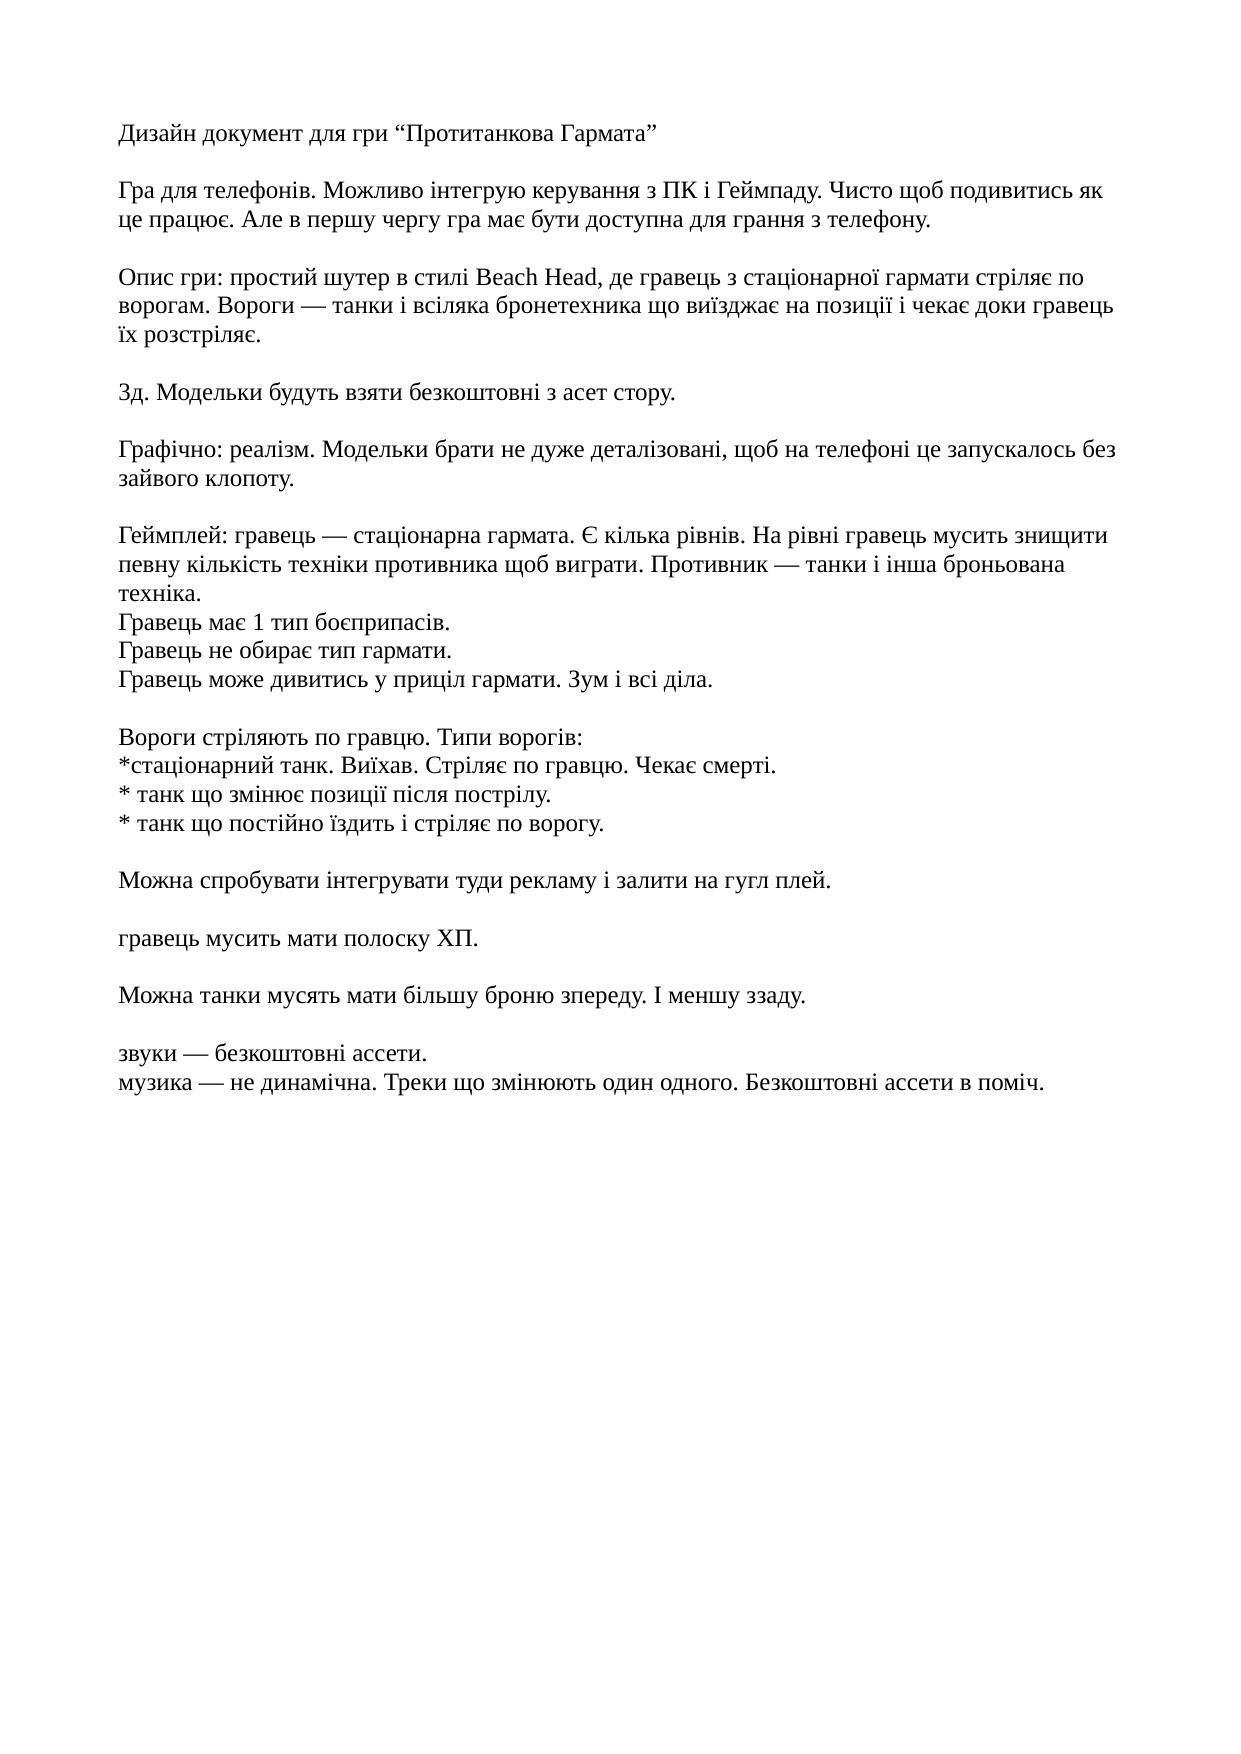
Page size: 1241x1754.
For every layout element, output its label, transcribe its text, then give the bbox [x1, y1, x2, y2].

text Гравець має 1 тип боєприпасів. [118, 607, 1122, 636]
text Вороги стріляють по гравцю. Типи ворогів: [118, 722, 1122, 751]
text звуки — безкоштовні ассети. [118, 1038, 1122, 1067]
text * танк що постійно їздить і стріляє по ворогу. [118, 808, 1122, 837]
text *стаціонарний танк. Виїхав. Стріляє по гравцю. Чекає смерті. [118, 751, 1122, 779]
text Геймплей: гравець — стаціонарна гармата. Є кілька рівнів. На рівні гравець мусить знищити певну кількість техніки противника щоб виграти. Противник — танки і інша броньована техніка. [118, 521, 1122, 607]
text Гра для телефонів. Можливо інтегрую керування з ПК і Геймпаду. Чисто щоб подивитись як це працює. Але в першу чергу гра має бути доступна для грання з телефону. [118, 176, 1122, 233]
text Гравець може дивитись у приціл гармати. Зум і всі діла. [118, 664, 1122, 693]
text Графічно: реалізм. Модельки брати не дуже деталізовані, щоб на телефоні це запускалось без зайвого клопоту. [118, 434, 1122, 492]
text Опис гри: простий шутер в стилі Beach Head, де гравець з стаціонарної гармати стріляє по ворогам. Вороги — танки і всіляка бронетехника що виїзджає на позиції і чекає доки гравець їх розстріляє. [118, 262, 1122, 348]
text Гравець не обирає тип гармати. [118, 636, 1122, 664]
text гравець мусить мати полоску ХП. [118, 923, 1122, 952]
text * танк що змінює позиції після пострілу. [118, 779, 1122, 808]
text Можна танки мусять мати більшу броню зпереду. І меншу ззаду. [118, 981, 1122, 1009]
text музика — не динамічна. Треки що змінюють один одного. Безкоштовні ассети в поміч. [118, 1067, 1122, 1096]
text Дизайн документ для гри “Протитанкова Гармата” [118, 118, 1122, 147]
text Можна спробувати інтегрувати туди рекламу і залити на гугл плей. [118, 866, 1122, 894]
text 3д. Модельки будуть взяти безкоштовні з асет стору. [118, 377, 1122, 406]
